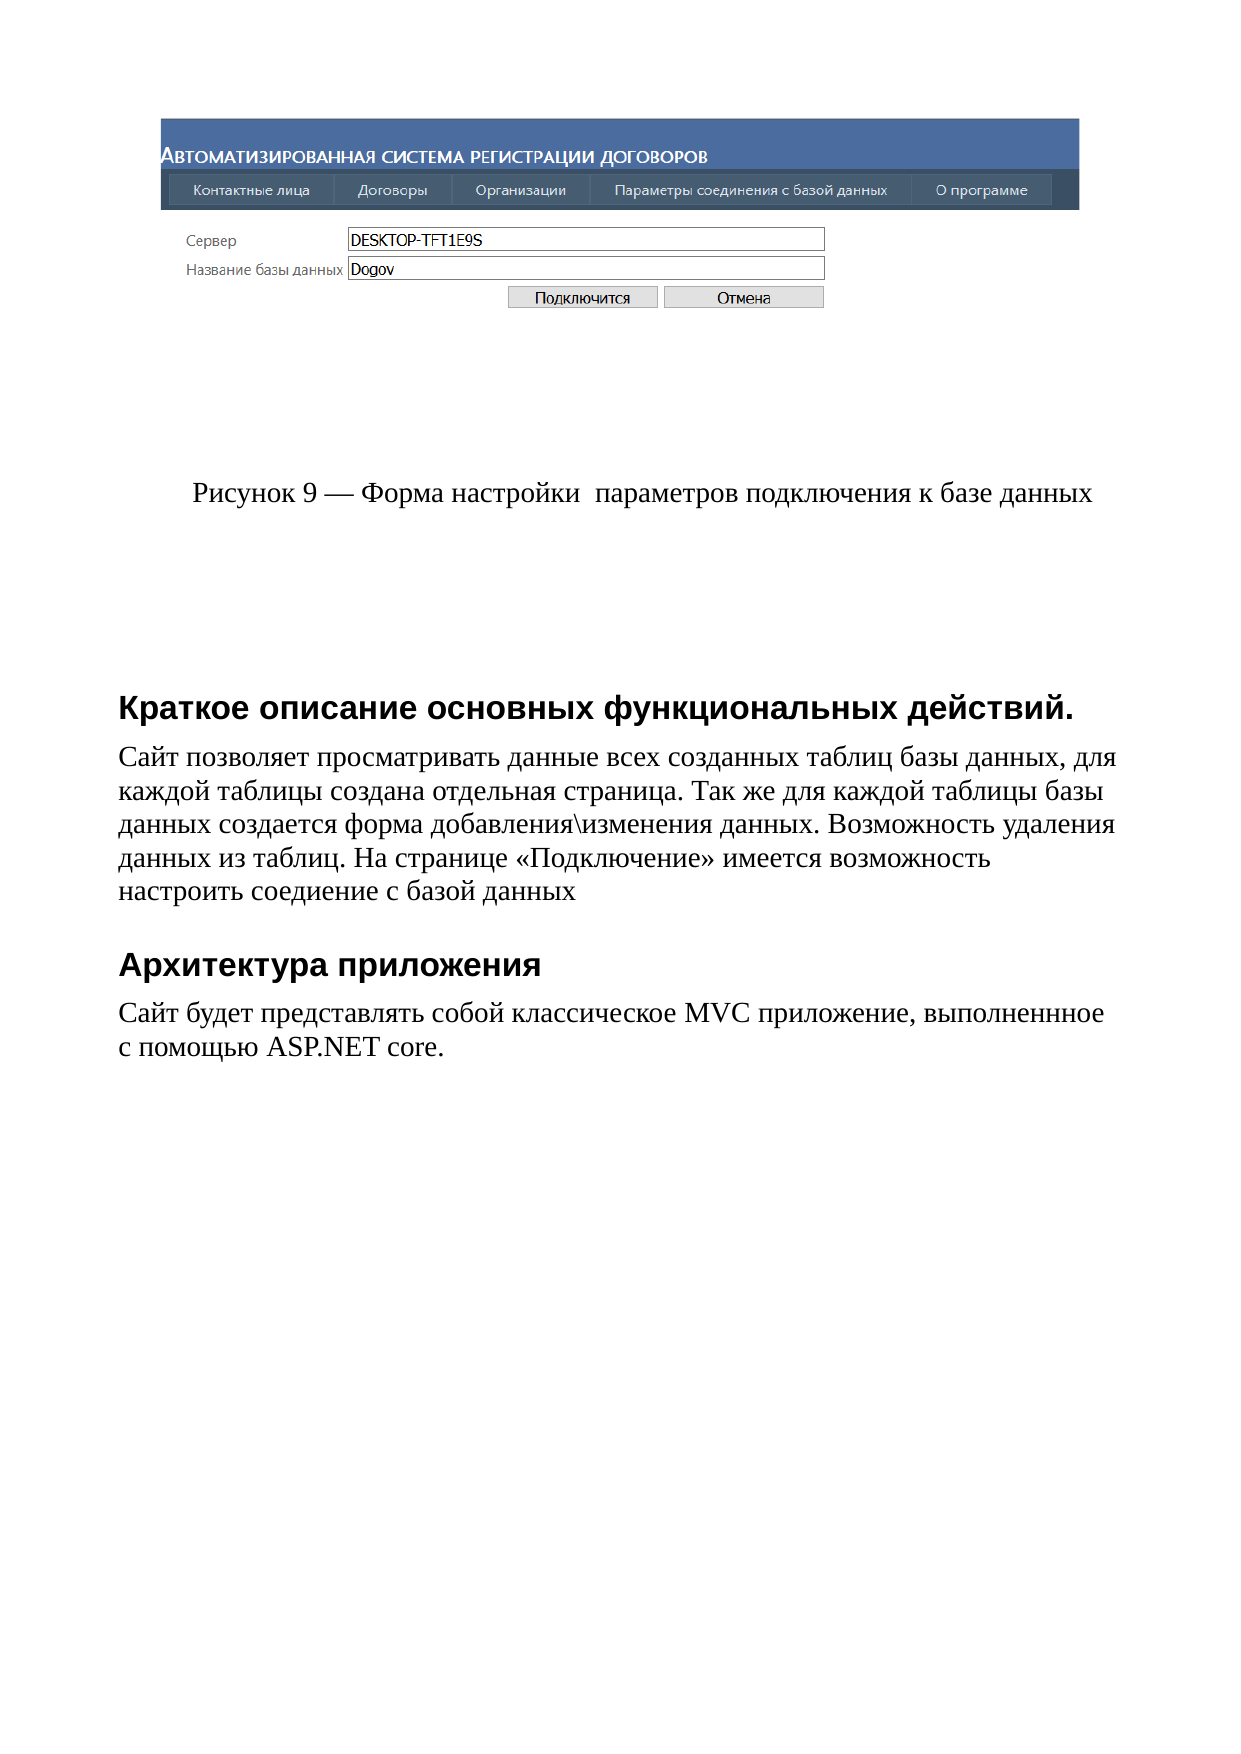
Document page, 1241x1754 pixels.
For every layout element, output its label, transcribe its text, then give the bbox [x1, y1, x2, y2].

text Сайт позволяет просматривать данные всех созданных таблиц базы данных, для каждой таблицы создана отдельная страница. Так же для каждой таблицы базы данных создается форма добавления\изменения данных. Возможность удаления данных из таблиц. На странице «Подключение» имеется возможность настроить соедиение с базой данных [118, 739, 1122, 907]
subtitle Краткое описание основных функциональных действий. [118, 688, 1122, 727]
subtitle Архитектура приложения [118, 944, 1122, 983]
text Рисунок 9 — Форма настройки параметров подключения к базе данных [118, 475, 1122, 508]
text Сайт будет представлять собой классическое MVC приложение, выполненнное с помощью ASP.NET core. [118, 996, 1122, 1063]
